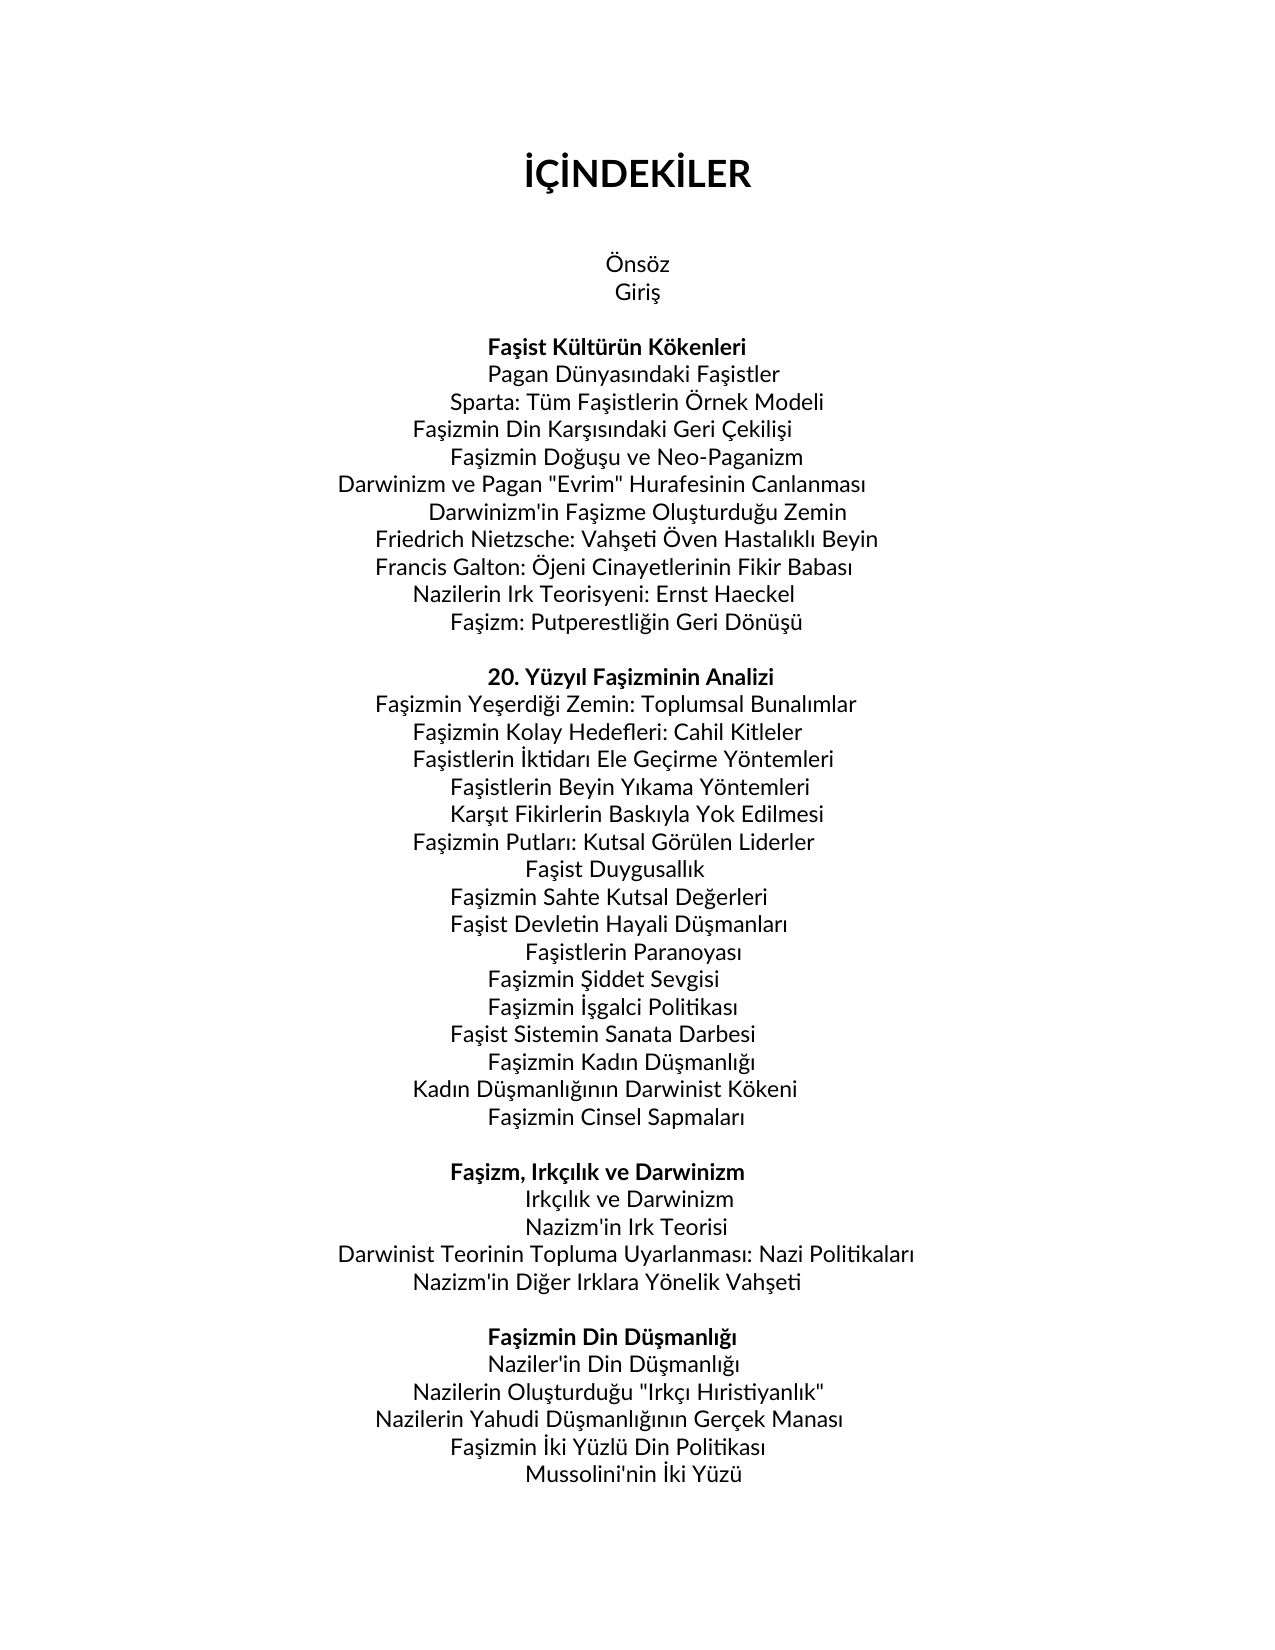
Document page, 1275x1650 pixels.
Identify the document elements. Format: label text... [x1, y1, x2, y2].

text Faşizmin Cinsel Sapmaları [187, 1102, 1087, 1130]
text Faşist Devletin Hayali Düşmanları [187, 910, 1087, 937]
text Darwinizm ve Pagan "Evrim" Hurafesinin Canlanması [187, 470, 1087, 497]
text Faşizm: Putperestliğin Geri Dönüşü [187, 607, 1087, 635]
text Faşist Kültürün Kökenleri [187, 332, 1087, 360]
text Nazizm'in Diğer Irklara Yönelik Vahşeti [187, 1267, 1087, 1295]
text Faşizmin Din Düşmanlığı [187, 1322, 1087, 1350]
text Faşizmin İki Yüzlü Din Politikası [187, 1432, 1087, 1460]
text Faşizmin Doğuşu ve Neo-Paganizm [187, 442, 1087, 470]
text Faşist Duygusallık [187, 855, 1087, 882]
text Faşizmin Yeşerdiği Zemin: Toplumsal Bunalımlar [187, 690, 1087, 717]
text İÇİNDEKİLER [187, 150, 1087, 195]
text Karşıt Fikirlerin Baskıyla Yok Edilmesi [187, 800, 1087, 827]
text Giriş [187, 277, 1087, 305]
text Önsöz [187, 250, 1087, 277]
text Nazilerin Oluşturduğu "Irkçı Hıristiyanlık" [187, 1377, 1087, 1405]
text Francis Galton: Öjeni Cinayetlerinin Fikir Babası [187, 552, 1087, 580]
text Faşizmin Kadın Düşmanlığı [187, 1047, 1087, 1075]
text Friedrich Nietzsche: Vahşeti Öven Hastalıklı Beyin [187, 525, 1087, 552]
text Pagan Dünyasındaki Faşistler [187, 360, 1087, 387]
text Faşist Sistemin Sanata Darbesi [187, 1020, 1087, 1047]
text Mussolini'nin İki Yüzü [187, 1460, 1087, 1487]
text Kadın Düşmanlığının Darwinist Kökeni [187, 1075, 1087, 1102]
text Faşizmin Şiddet Sevgisi [187, 965, 1087, 992]
text Darwinist Teorinin Topluma Uyarlanması: Nazi Politikaları [187, 1240, 1087, 1267]
text Naziler'in Din Düşmanlığı [187, 1350, 1087, 1377]
text Faşistlerin İktidarı Ele Geçirme Yöntemleri [187, 745, 1087, 772]
text Faşizmin Putları: Kutsal Görülen Liderler [187, 827, 1087, 855]
text Faşizmin Sahte Kutsal Değerleri [187, 882, 1087, 910]
text Faşizmin Din Karşısındaki Geri Çekilişi [187, 415, 1087, 442]
text Faşistlerin Paranoyası [187, 937, 1087, 965]
text 20. Yüzyıl Faşizminin Analizi [187, 662, 1087, 690]
text Darwinizm'in Faşizme Oluşturduğu Zemin [187, 497, 1087, 525]
text Faşistlerin Beyin Yıkama Yöntemleri [187, 772, 1087, 800]
text Nazizm'in Irk Teorisi [187, 1212, 1087, 1240]
text Irkçılık ve Darwinizm [187, 1185, 1087, 1212]
text Nazilerin Yahudi Düşmanlığının Gerçek Manası [187, 1405, 1087, 1432]
text Faşizmin Kolay Hedefleri: Cahil Kitleler [187, 717, 1087, 745]
text Nazilerin Irk Teorisyeni: Ernst Haeckel [187, 580, 1087, 607]
text Faşizmin İşgalci Politikası [187, 992, 1087, 1020]
text Faşizm, Irkçılık ve Darwinizm [187, 1157, 1087, 1185]
text Sparta: Tüm Faşistlerin Örnek Modeli [187, 387, 1087, 415]
